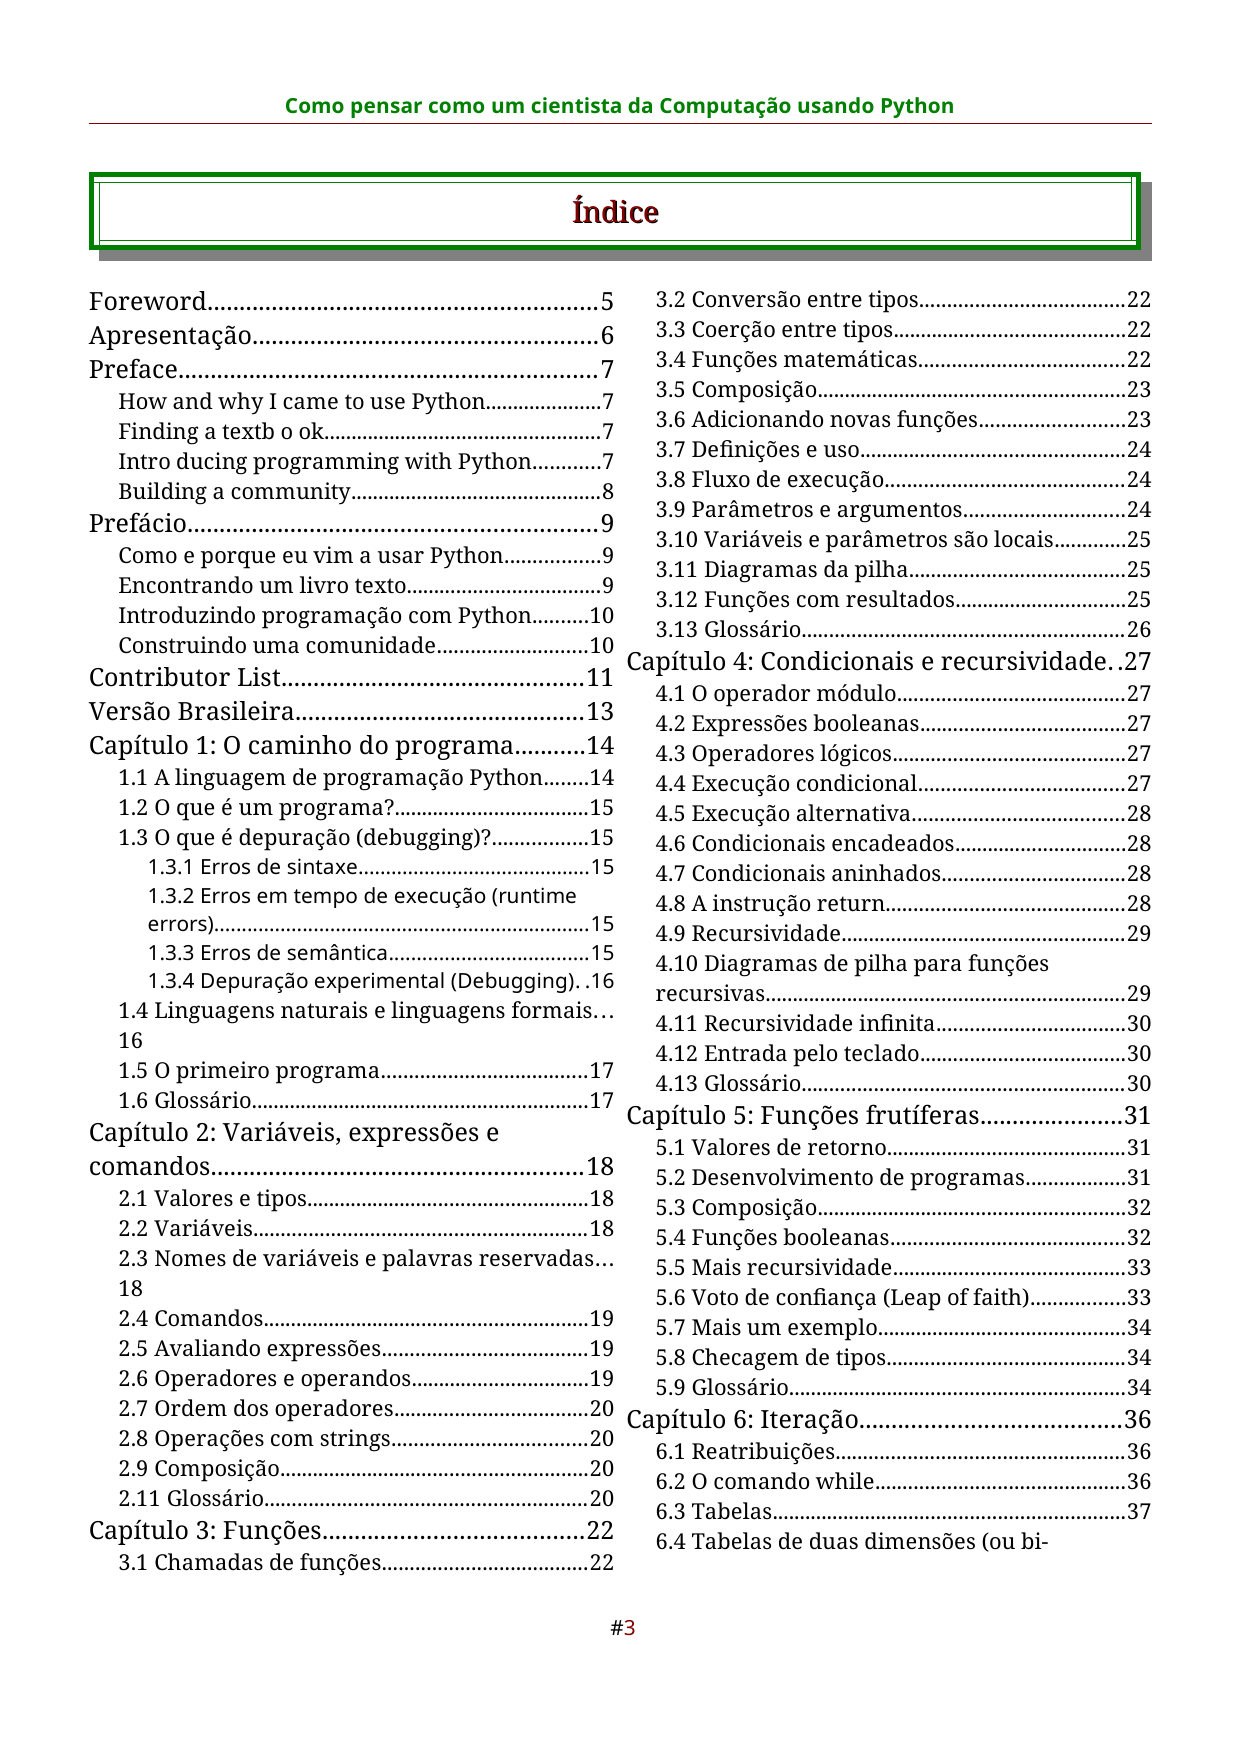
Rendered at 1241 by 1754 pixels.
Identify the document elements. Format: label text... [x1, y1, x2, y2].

text Apresentação 6 [88, 318, 614, 352]
text 3.11 Diagramas da pilha 25 [655, 554, 1152, 584]
text Capítulo 4: Condicionais e recursividade 27 [626, 644, 1152, 678]
text 3.9 Parâmetros e argumentos 24 [655, 494, 1152, 524]
text 1.3 O que é depuração (debugging)? 15 [118, 822, 614, 852]
text 3.13 Glossário 26 [655, 614, 1152, 644]
subtitle Índice [100, 183, 1131, 240]
text 1.3.2 Erros em tempo de execução (runtime errors) 15 [147, 881, 614, 938]
text Building a community 8 [118, 476, 614, 506]
text 1.1 A linguagem de programação Python 14 [118, 762, 614, 792]
text 5.8 Checagem de tipos 34 [655, 1342, 1152, 1372]
text 5.6 Voto de confiança (Leap of faith) 33 [655, 1282, 1152, 1312]
text 4.8 A instrução return 28 [655, 888, 1152, 918]
text 4.10 Diagramas de pilha para funções recursivas 29 [655, 948, 1152, 1008]
subtitle [94, 183, 99, 245]
text 2.9 Composição 20 [118, 1453, 614, 1483]
text 2.2 Variáveis 18 [118, 1213, 614, 1243]
text 3.5 Composição 23 [655, 374, 1152, 404]
text 3.6 Adicionando novas funções 23 [655, 404, 1152, 434]
text 3.2 Conversão entre tipos 22 [655, 284, 1152, 314]
text 5.7 Mais um exemplo 34 [655, 1312, 1152, 1342]
subtitle [94, 177, 1131, 182]
text 1.3.1 Erros de sintaxe 15 [147, 852, 614, 881]
text 2.8 Operações com strings 20 [118, 1423, 614, 1453]
text 1.6 Glossário 17 [118, 1085, 614, 1115]
text 3.4 Funções matemáticas 22 [655, 344, 1152, 374]
text 6.1 Reatribuições 36 [655, 1436, 1152, 1466]
text 1.2 O que é um programa? 15 [118, 792, 614, 822]
subtitle [100, 241, 1136, 245]
text 6.2 O comando while 36 [655, 1466, 1152, 1496]
text 5.9 Glossário 34 [655, 1372, 1152, 1402]
text 4.6 Condicionais encadeados 28 [655, 828, 1152, 858]
text 4.4 Execução condicional 27 [655, 768, 1152, 798]
text 2.11 Glossário 20 [118, 1483, 614, 1513]
text Capítulo 6: Iteração 36 [626, 1402, 1152, 1436]
text 2.4 Comandos 19 [118, 1303, 614, 1333]
text 4.3 Operadores lógicos 27 [655, 738, 1152, 768]
text Construindo uma comunidade 10 [118, 630, 614, 660]
text 5.5 Mais recursividade 33 [655, 1252, 1152, 1282]
text Prefácio 9 [88, 506, 614, 540]
text 4.5 Execução alternativa 28 [655, 798, 1152, 828]
text 3.1 Chamadas de funções 22 [118, 1547, 614, 1577]
text 5.2 Desenvolvimento de programas 31 [655, 1162, 1152, 1192]
text Finding a textb o ok 7 [118, 416, 614, 446]
text 1.3.3 Erros de semântica 15 [147, 938, 614, 966]
text 4.2 Expressões booleanas 27 [655, 708, 1152, 738]
text 4.7 Condicionais aninhados 28 [655, 858, 1152, 888]
text 3.3 Coerção entre tipos 22 [655, 314, 1152, 344]
text Capítulo 2: Variáveis, expressões e comandos 18 [88, 1115, 614, 1183]
text 6.4 Tabelas de duas dimensões (ou bi-dimensionais) 38 [655, 1526, 1152, 1556]
text 4.11 Recursividade infinita 30 [655, 1008, 1152, 1038]
text Capítulo 5: Funções frutíferas 31 [626, 1098, 1152, 1132]
text 2.7 Ordem dos operadores 20 [118, 1393, 614, 1423]
text 1.3.4 Depuração experimental (Debugging) 16 [147, 966, 614, 995]
text 3.10 Variáveis e parâmetros são locais 25 [655, 524, 1152, 554]
text 5.1 Valores de retorno 31 [655, 1132, 1152, 1162]
text 3.8 Fluxo de execução 24 [655, 464, 1152, 494]
text Preface 7 [88, 352, 614, 386]
text 1.5 O primeiro programa 17 [118, 1055, 614, 1085]
text 3.12 Funções com resultados 25 [655, 584, 1152, 614]
text 4.13 Glossário 30 [655, 1068, 1152, 1098]
text Introduzindo programação com Python 10 [118, 600, 614, 630]
subtitle [1132, 177, 1136, 240]
text 2.1 Valores e tipos 18 [118, 1183, 614, 1213]
text Como e porque eu vim a usar Python 9 [118, 540, 614, 570]
text 5.3 Composição 32 [655, 1192, 1152, 1222]
text Encontrando um livro texto 9 [118, 570, 614, 600]
text 1.4 Linguagens naturais e linguagens formais 16 [118, 995, 614, 1055]
text 2.5 Avaliando expressões 19 [118, 1333, 614, 1363]
text 4.12 Entrada pelo teclado 30 [655, 1038, 1152, 1068]
text 4.1 O operador módulo 27 [655, 678, 1152, 708]
text Versão Brasileira 13 [88, 694, 614, 728]
text Capítulo 3: Funções 22 [88, 1513, 614, 1547]
text 6.3 Tabelas 37 [655, 1496, 1152, 1526]
text 2.3 Nomes de variáveis e palavras reservadas 18 [118, 1243, 614, 1303]
text Intro ducing programming with Python 7 [118, 446, 614, 476]
text How and why I came to use Python 7 [118, 386, 614, 416]
text 4.9 Recursividade 29 [655, 918, 1152, 948]
text 3.7 Definições e uso 24 [655, 434, 1152, 464]
text Foreword 5 [88, 284, 614, 318]
text Capítulo 1: O caminho do programa 14 [88, 728, 614, 762]
text 5.4 Funções booleanas 32 [655, 1222, 1152, 1252]
text Contributor List 11 [88, 660, 614, 694]
text 2.6 Operadores e operandos 19 [118, 1363, 614, 1393]
